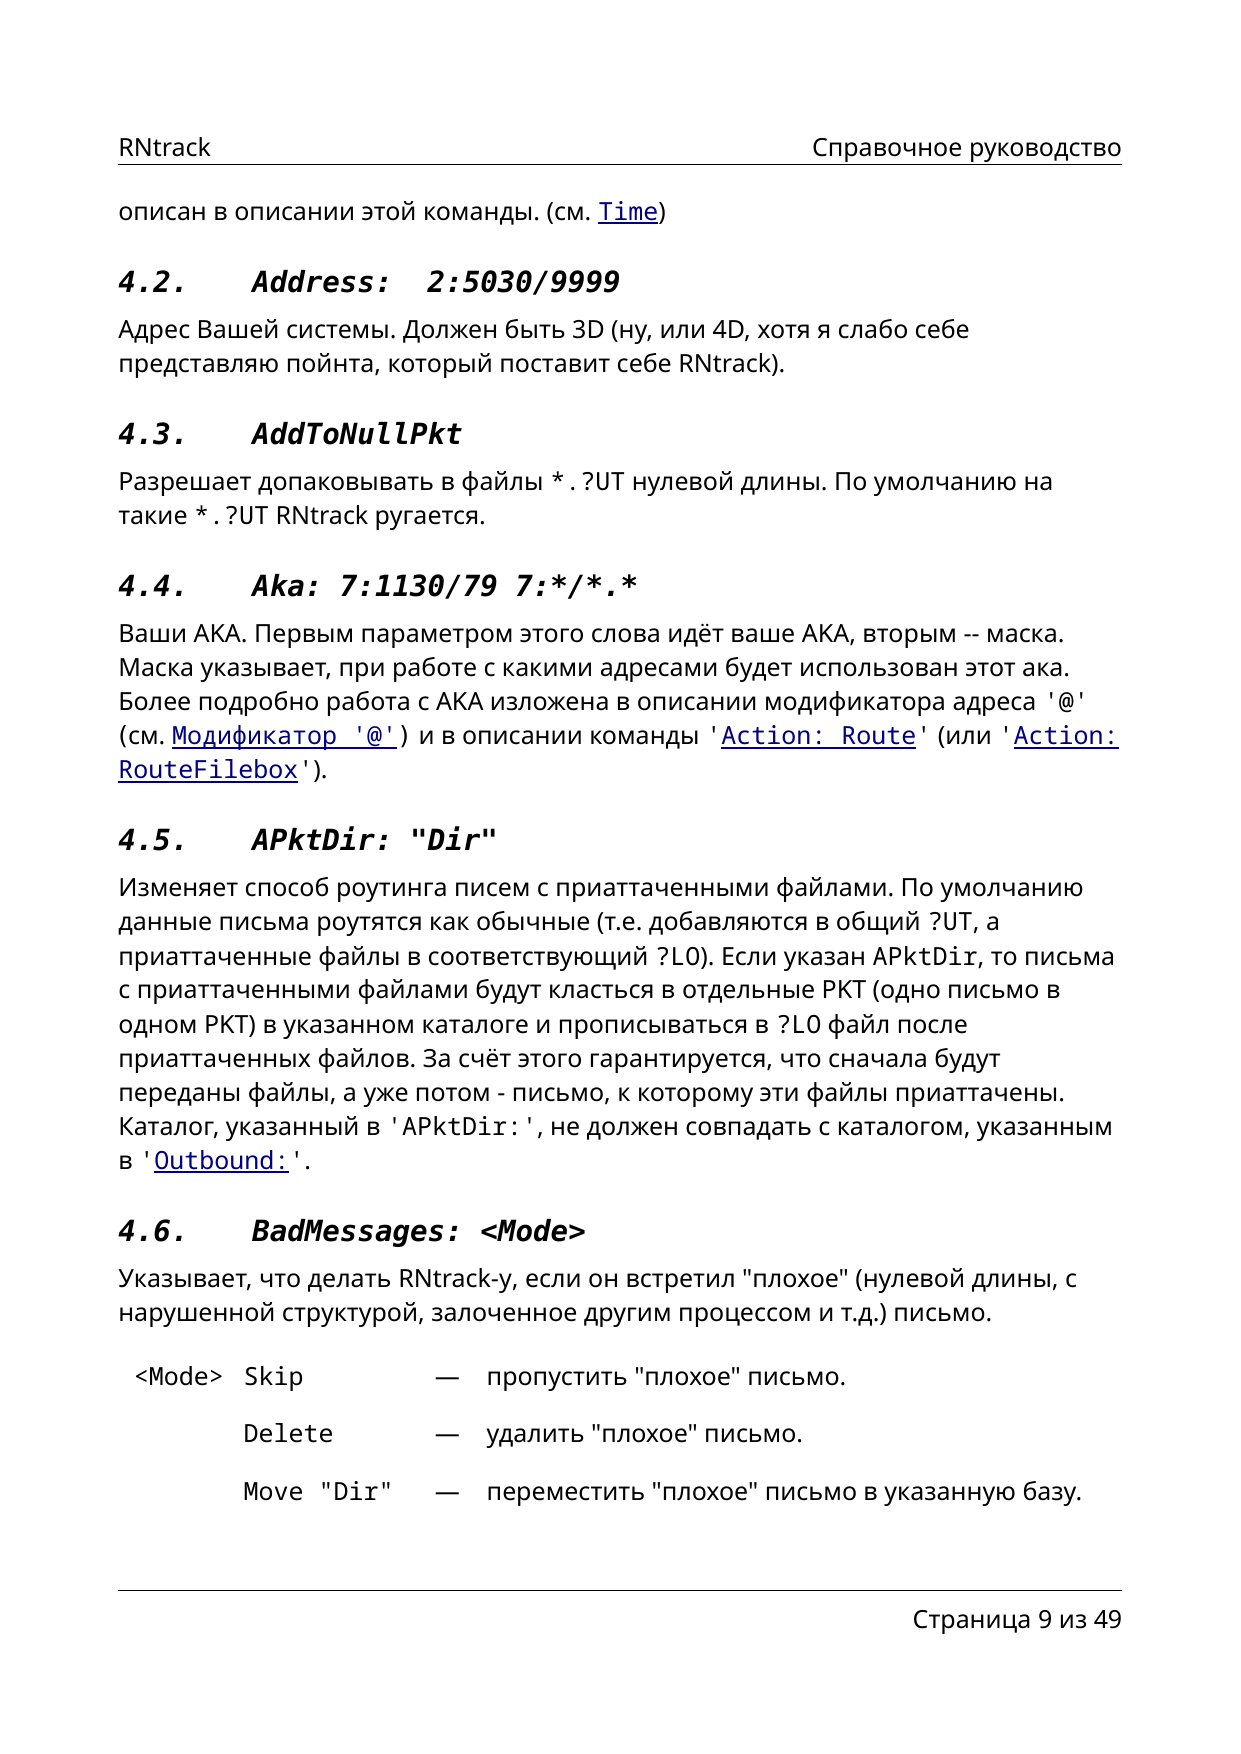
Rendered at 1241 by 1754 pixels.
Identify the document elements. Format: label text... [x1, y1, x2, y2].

table_header пропустить "плохое" письмо. [481, 1341, 1122, 1398]
text Адрес Вашей системы. Должен быть 3D (ну, или 4D, хотя я слабо себе представляю пойнта, который поставит себе RNtrack). [118, 312, 1122, 380]
table_cell — [414, 1456, 481, 1513]
table_header — [414, 1341, 481, 1398]
text Ваши AKA. Первым параметром этого слова идёт ваше AKA, вторым -- маска. Маска указывает, при работе с какими адресами будет использован этот ака. Более подробно работа с AKA изложена в описании модификатора адреса '@' (см. Модификатор '@') и в описании команды 'Action: Route' (или 'Action: RouteFilebox'). [118, 616, 1122, 786]
table_cell [120, 1399, 237, 1456]
subtitle AddToNullPkt [118, 417, 1122, 451]
text Разрешает допаковывать в файлы *.?UT нулевой длины. По умолчанию на такие *.?UT RNtrack ругается. [118, 464, 1122, 532]
subtitle APktDir: "Dir" [118, 823, 1122, 857]
text Изменяет способ роутинга писем с приаттаченными файлами. По умолчанию данные письма роутятся как обычные (т.е. добавляются в общий ?UT, а приаттаченные файлы в соответствующий ?LO). Если указан APktDir, то письма с приаттаченными файлами будут класться в отдельные PKT (одно письмо в одном PKT) в указанном каталоге и прописываться в ?LO файл после приаттаченных файлов. За счёт этого гарантируется, что сначала будут переданы файлы, а уже потом - письмо, к которому эти файлы приаттачены. Каталог, указанный в 'APktDir:', не должен совпадать с каталогом, указанным в 'Outbound:'. [118, 870, 1122, 1177]
table_cell Move "Dir" [238, 1456, 413, 1513]
table_header <Mode> [120, 1341, 237, 1398]
text Указывает, что делать RNtrack-у, если он встретил "плохое" (нулевой длины, с нарушенной структурой, залоченное другим процессом и т.д.) письмо. [118, 1261, 1122, 1329]
table_cell [120, 1456, 237, 1513]
table_cell — [414, 1399, 481, 1456]
subtitle Aka: 7:1130/79 7:*/*.* [118, 569, 1122, 603]
table_cell переместить "плохое" письмо в указанную базу. [481, 1456, 1122, 1513]
subtitle Address: 2:5030/9999 [118, 265, 1122, 299]
text описан в описании этой команды. (см. Time) [118, 193, 1122, 228]
table_cell удалить "плохое" письмо. [481, 1399, 1122, 1456]
subtitle BadMessages: <Mode> [118, 1214, 1122, 1248]
table_cell Delete [238, 1399, 413, 1456]
table_header Skip [238, 1341, 413, 1398]
